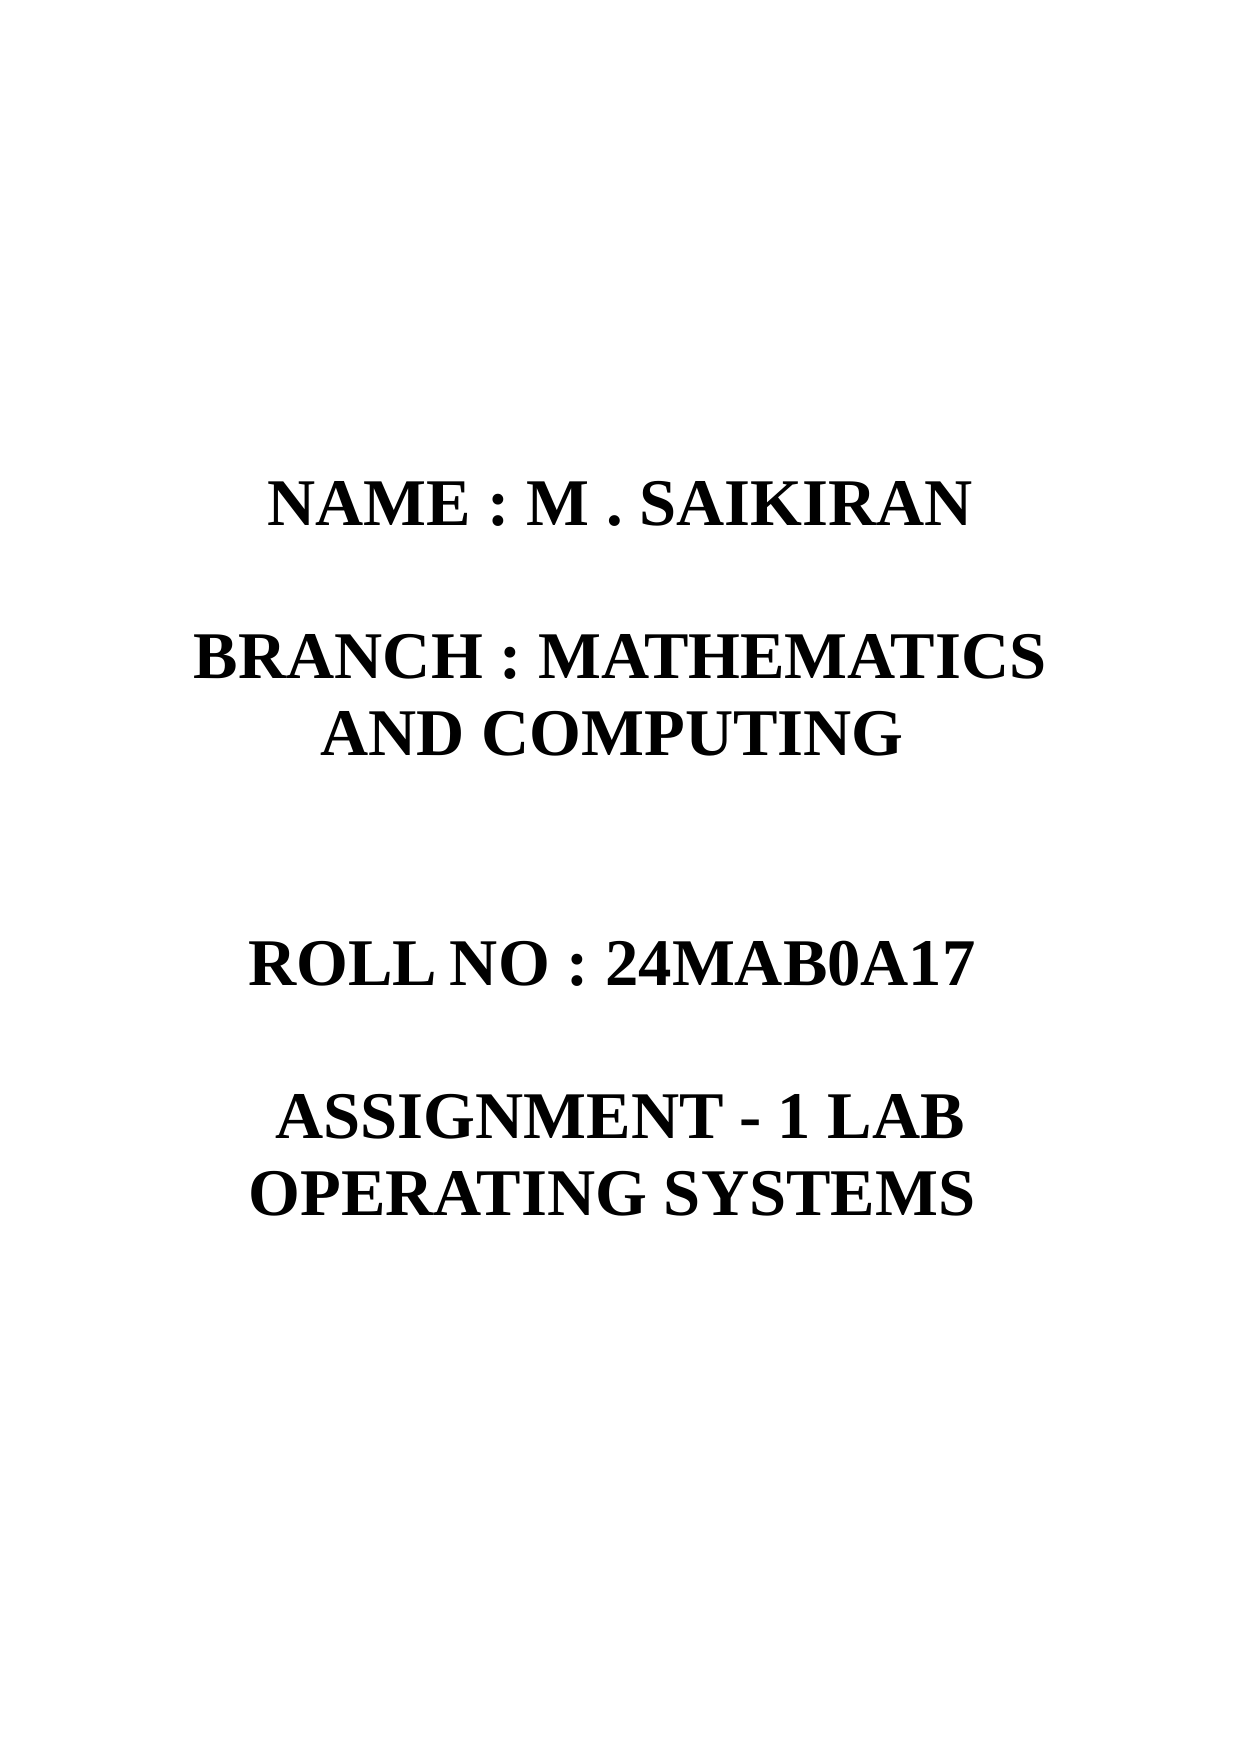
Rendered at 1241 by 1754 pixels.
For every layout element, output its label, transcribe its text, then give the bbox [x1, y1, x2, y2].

text BRANCH : MATHEMATICS AND COMPUTING [118, 616, 1122, 770]
text ASSIGNMENT - 1 LAB OPERATING SYSTEMS [118, 1076, 1122, 1230]
text ROLL NO : 24MAB0A17 [118, 923, 1122, 1000]
text NAME : M . SAIKIRAN [118, 463, 1122, 540]
